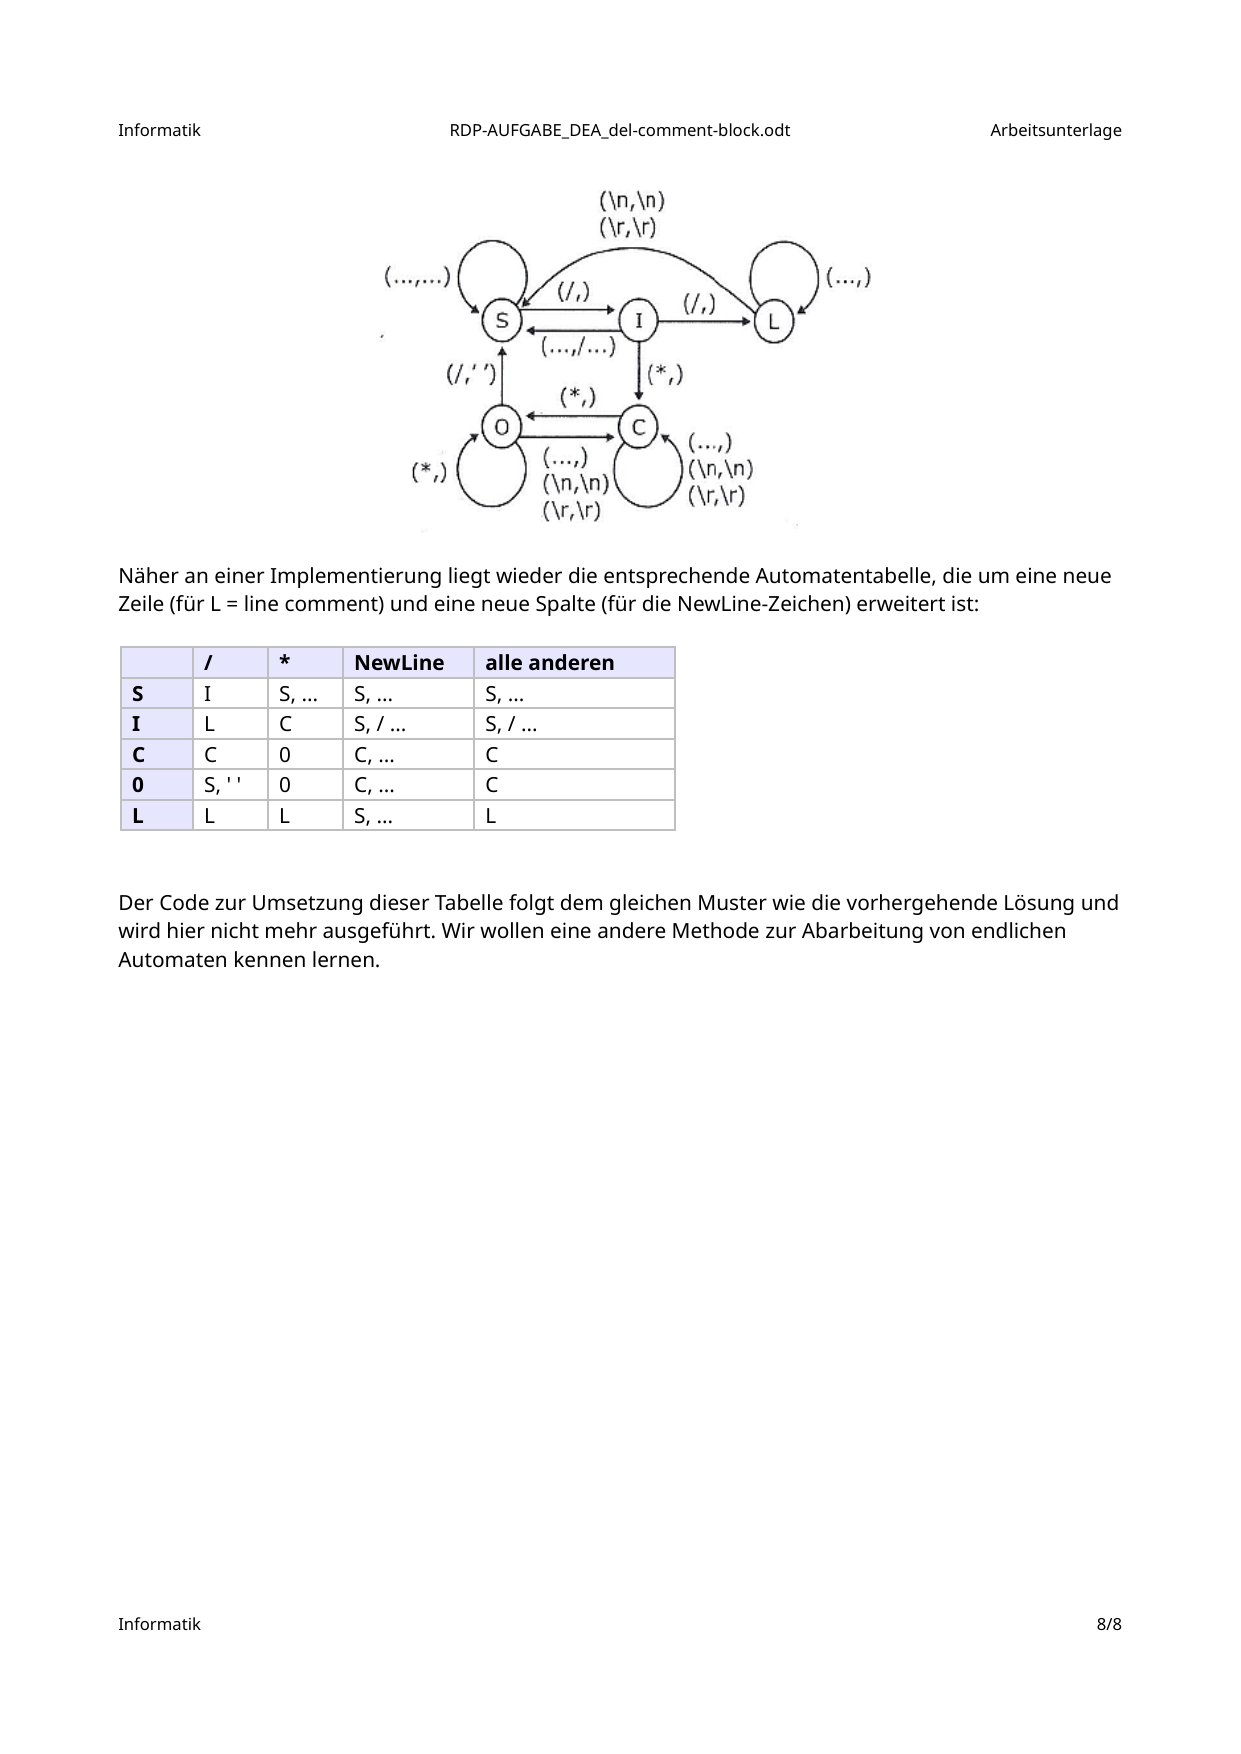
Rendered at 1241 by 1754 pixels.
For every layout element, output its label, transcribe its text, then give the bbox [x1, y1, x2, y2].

table_cell S, / ... [475, 709, 674, 738]
table_header NewLine [344, 648, 473, 677]
table_cell I [122, 709, 192, 738]
table_cell L [122, 801, 192, 829]
text Näher an einer Implementierung liegt wieder die entsprechende Automatentabelle, die um eine neue Zeile (für L = line comment) und eine neue Spalte (für die NewLine-Zeichen) erweitert ist: [118, 561, 1122, 618]
table_header / [194, 648, 267, 677]
table_cell I [194, 679, 267, 707]
table_cell S, ... [344, 801, 473, 829]
table_cell S [122, 679, 192, 707]
table_cell S, / ... [344, 709, 473, 738]
table_cell L [475, 801, 674, 829]
text Der Code zur Umsetzung dieser Tabelle folgt dem gleichen Muster wie die vorhergehende Lösung und wird hier nicht mehr ausgeführt. Wir wollen eine andere Methode zur Abarbeitung von endlichen Automaten kennen lernen. [118, 888, 1122, 973]
table_cell L [269, 801, 342, 829]
table_cell S, ... [344, 679, 473, 707]
table_cell C [194, 740, 267, 768]
table_cell C [122, 740, 192, 768]
table_cell L [194, 709, 267, 738]
table_cell C, ... [344, 770, 473, 799]
table_cell 0 [269, 740, 342, 768]
picture [336, 170, 905, 533]
table_cell 0 [122, 770, 192, 799]
table_cell C [269, 709, 342, 738]
table_cell 0 [269, 770, 342, 799]
table_cell S, ... [269, 679, 342, 707]
table_header [122, 648, 192, 677]
table_header * [269, 648, 342, 677]
table_cell C [475, 770, 674, 799]
table_cell S, ... [475, 679, 674, 707]
table_cell L [194, 801, 267, 829]
table_cell S, ' ' [194, 770, 267, 799]
table_header alle anderen [475, 648, 674, 677]
table_cell C, ... [344, 740, 473, 768]
table_cell C [475, 740, 674, 768]
